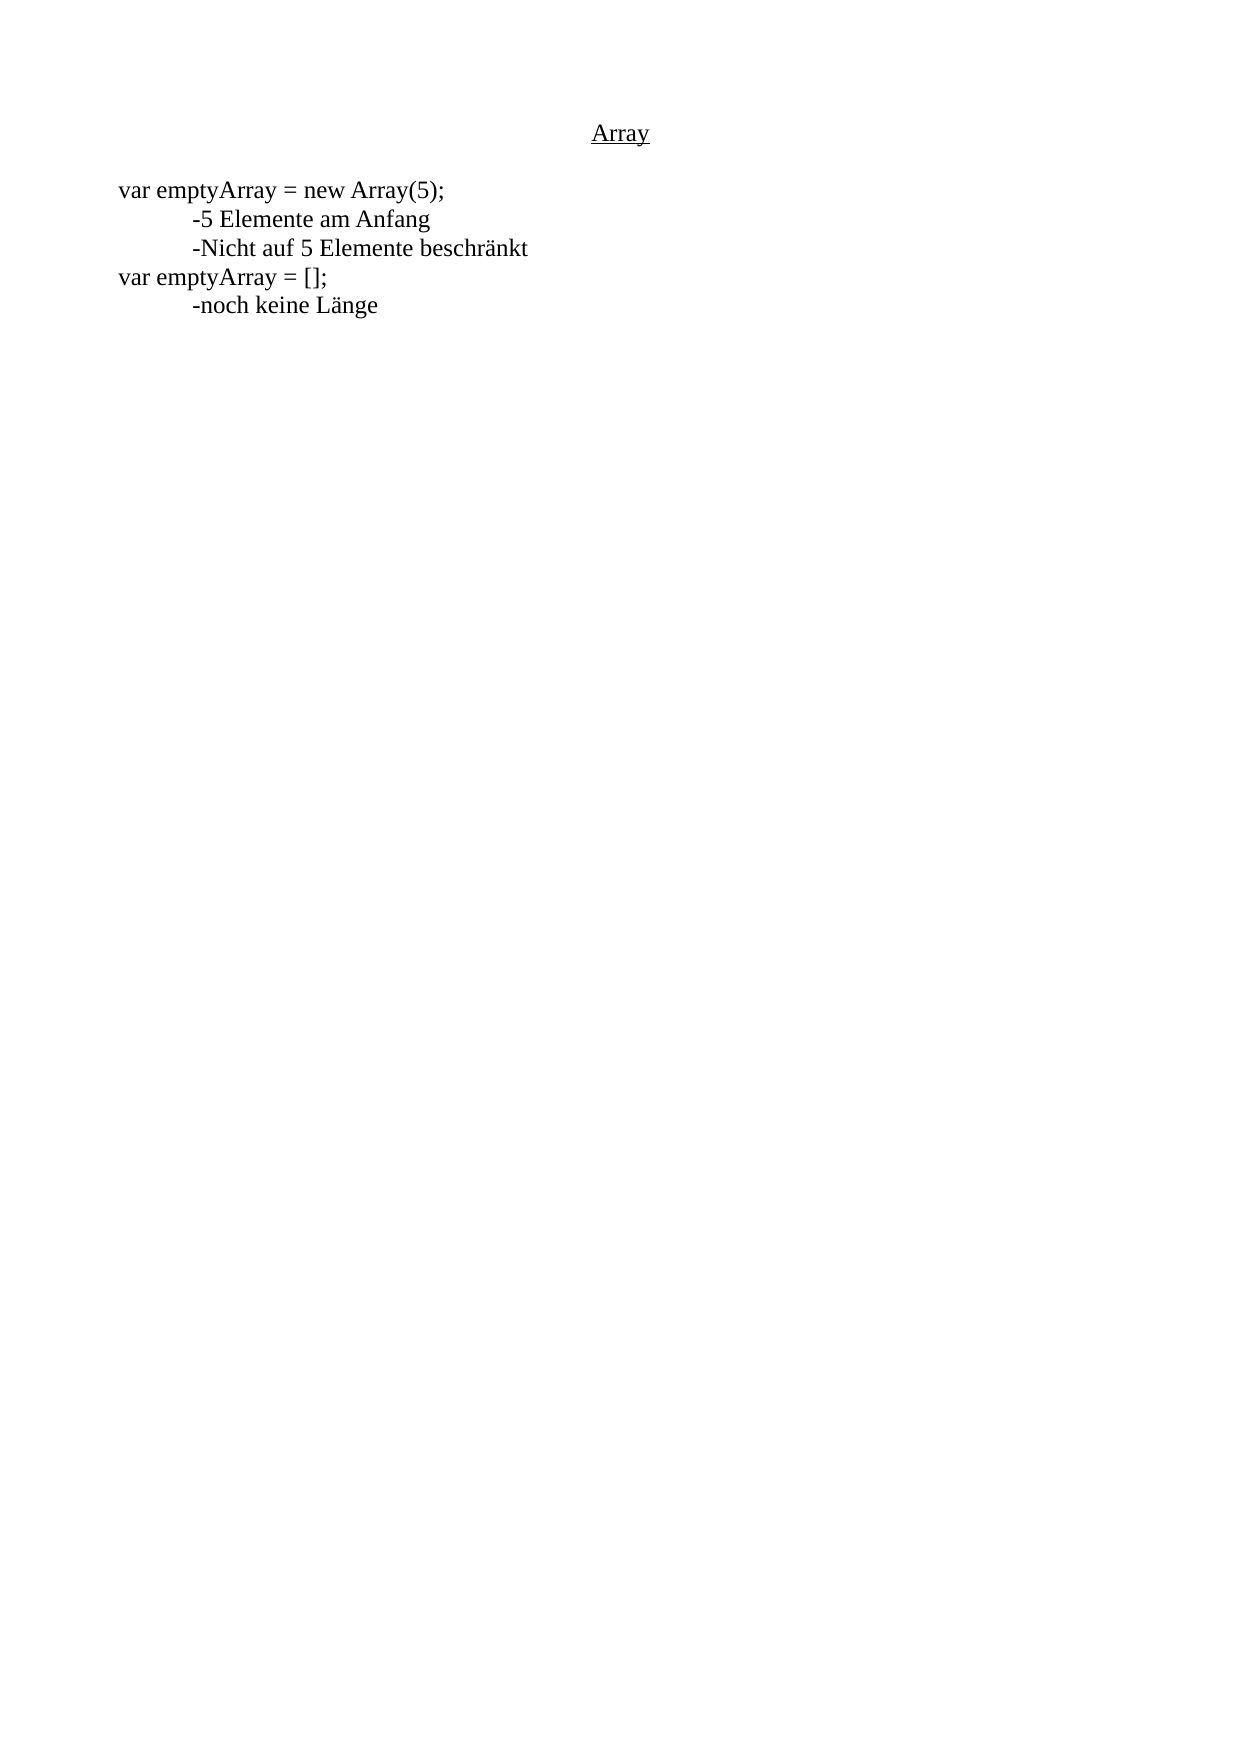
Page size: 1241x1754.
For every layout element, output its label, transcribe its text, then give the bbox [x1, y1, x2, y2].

text var emptyArray = new Array(5); [118, 176, 1122, 204]
text -Nicht auf 5 Elemente beschränkt [118, 233, 1122, 262]
text Array [118, 118, 1122, 147]
text var emptyArray = []; [118, 262, 1122, 291]
text -noch keine Länge [118, 291, 1122, 319]
text -5 Elemente am Anfang [118, 204, 1122, 233]
